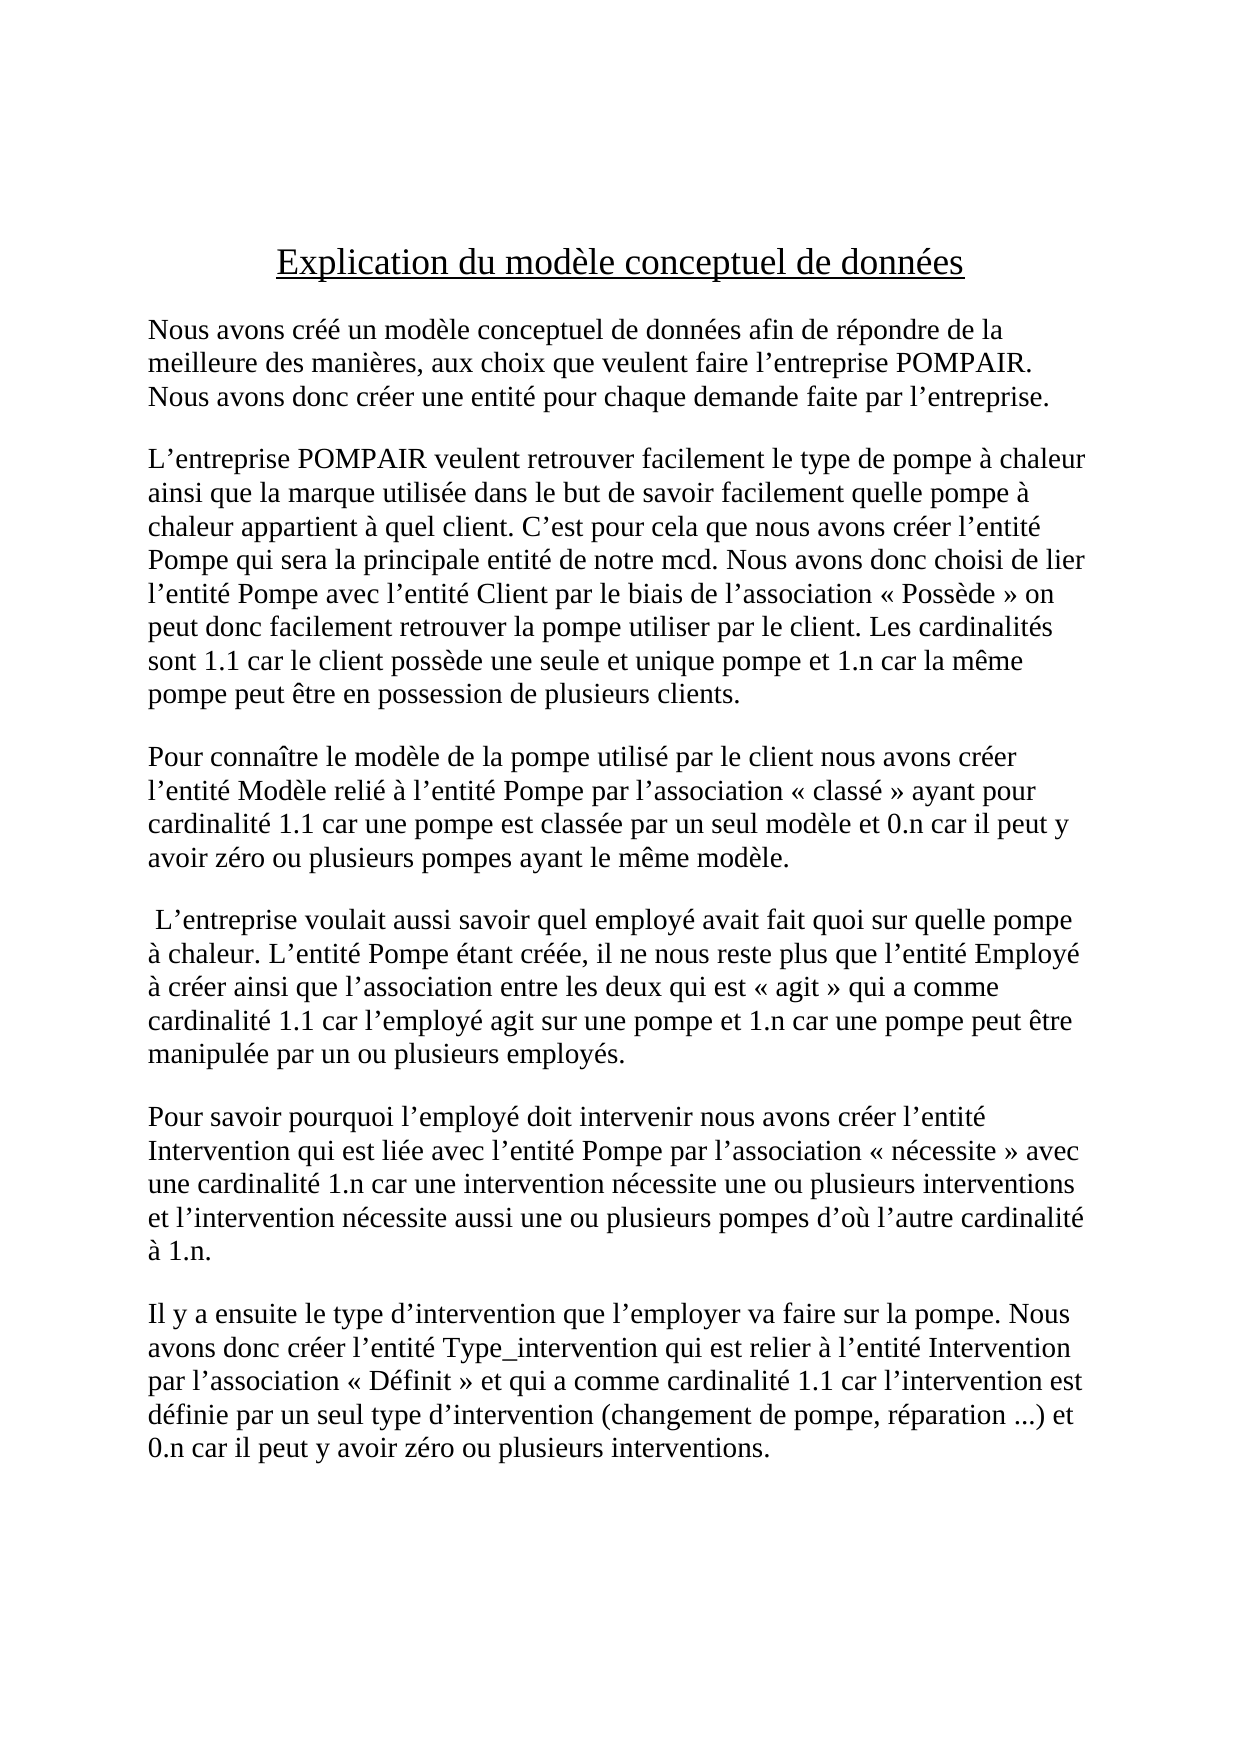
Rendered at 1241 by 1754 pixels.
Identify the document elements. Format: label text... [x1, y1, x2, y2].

text Il y a ensuite le type d’intervention que l’employer va faire sur la pompe. Nous avons donc créer l’entité Type_intervention qui est relier à l’entité Intervention par l’association « Définit » et qui a comme cardinalité 1.1 car l’intervention est définie par un seul type d’intervention (changement de pompe, réparation ...) et 0.n car il peut y avoir zéro ou plusieurs interventions. [148, 1296, 1093, 1464]
text L’entreprise voulait aussi savoir quel employé avait fait quoi sur quelle pompe à chaleur. L’entité Pompe étant créée, il ne nous reste plus que l’entité Employé à créer ainsi que l’association entre les deux qui est « agit » qui a comme cardinalité 1.1 car l’employé agit sur une pompe et 1.n car une pompe peut être manipulée par un ou plusieurs employés. [148, 902, 1093, 1070]
text Explication du modèle conceptuel de données [148, 239, 1093, 283]
text Pour savoir pourquoi l’employé doit intervenir nous avons créer l’entité Intervention qui est liée avec l’entité Pompe par l’association « nécessite » avec une cardinalité 1.n car une intervention nécessite une ou plusieurs interventions et l’intervention nécessite aussi une ou plusieurs pompes d’où l’autre cardinalité à 1.n. [148, 1099, 1093, 1267]
text Pour connaître le modèle de la pompe utilisé par le client nous avons créer l’entité Modèle relié à l’entité Pompe par l’association « classé » ayant pour cardinalité 1.1 car une pompe est classée par un seul modèle et 0.n car il peut y avoir zéro ou plusieurs pompes ayant le même modèle. [148, 739, 1093, 873]
text L’entreprise POMPAIR veulent retrouver facilement le type de pompe à chaleur ainsi que la marque utilisée dans le but de savoir facilement quelle pompe à chaleur appartient à quel client. C’est pour cela que nous avons créer l’entité Pompe qui sera la principale entité de notre mcd. Nous avons donc choisi de lier l’entité Pompe avec l’entité Client par le biais de l’association « Possède » on peut donc facilement retrouver la pompe utiliser par le client. Les cardinalités sont 1.1 car le client possède une seule et unique pompe et 1.n car la même pompe peut être en possession de plusieurs clients. [148, 442, 1093, 710]
text Nous avons créé un modèle conceptuel de données afin de répondre de la meilleure des manières, aux choix que veulent faire l’entreprise POMPAIR. Nous avons donc créer une entité pour chaque demande faite par l’entreprise. [148, 312, 1093, 412]
